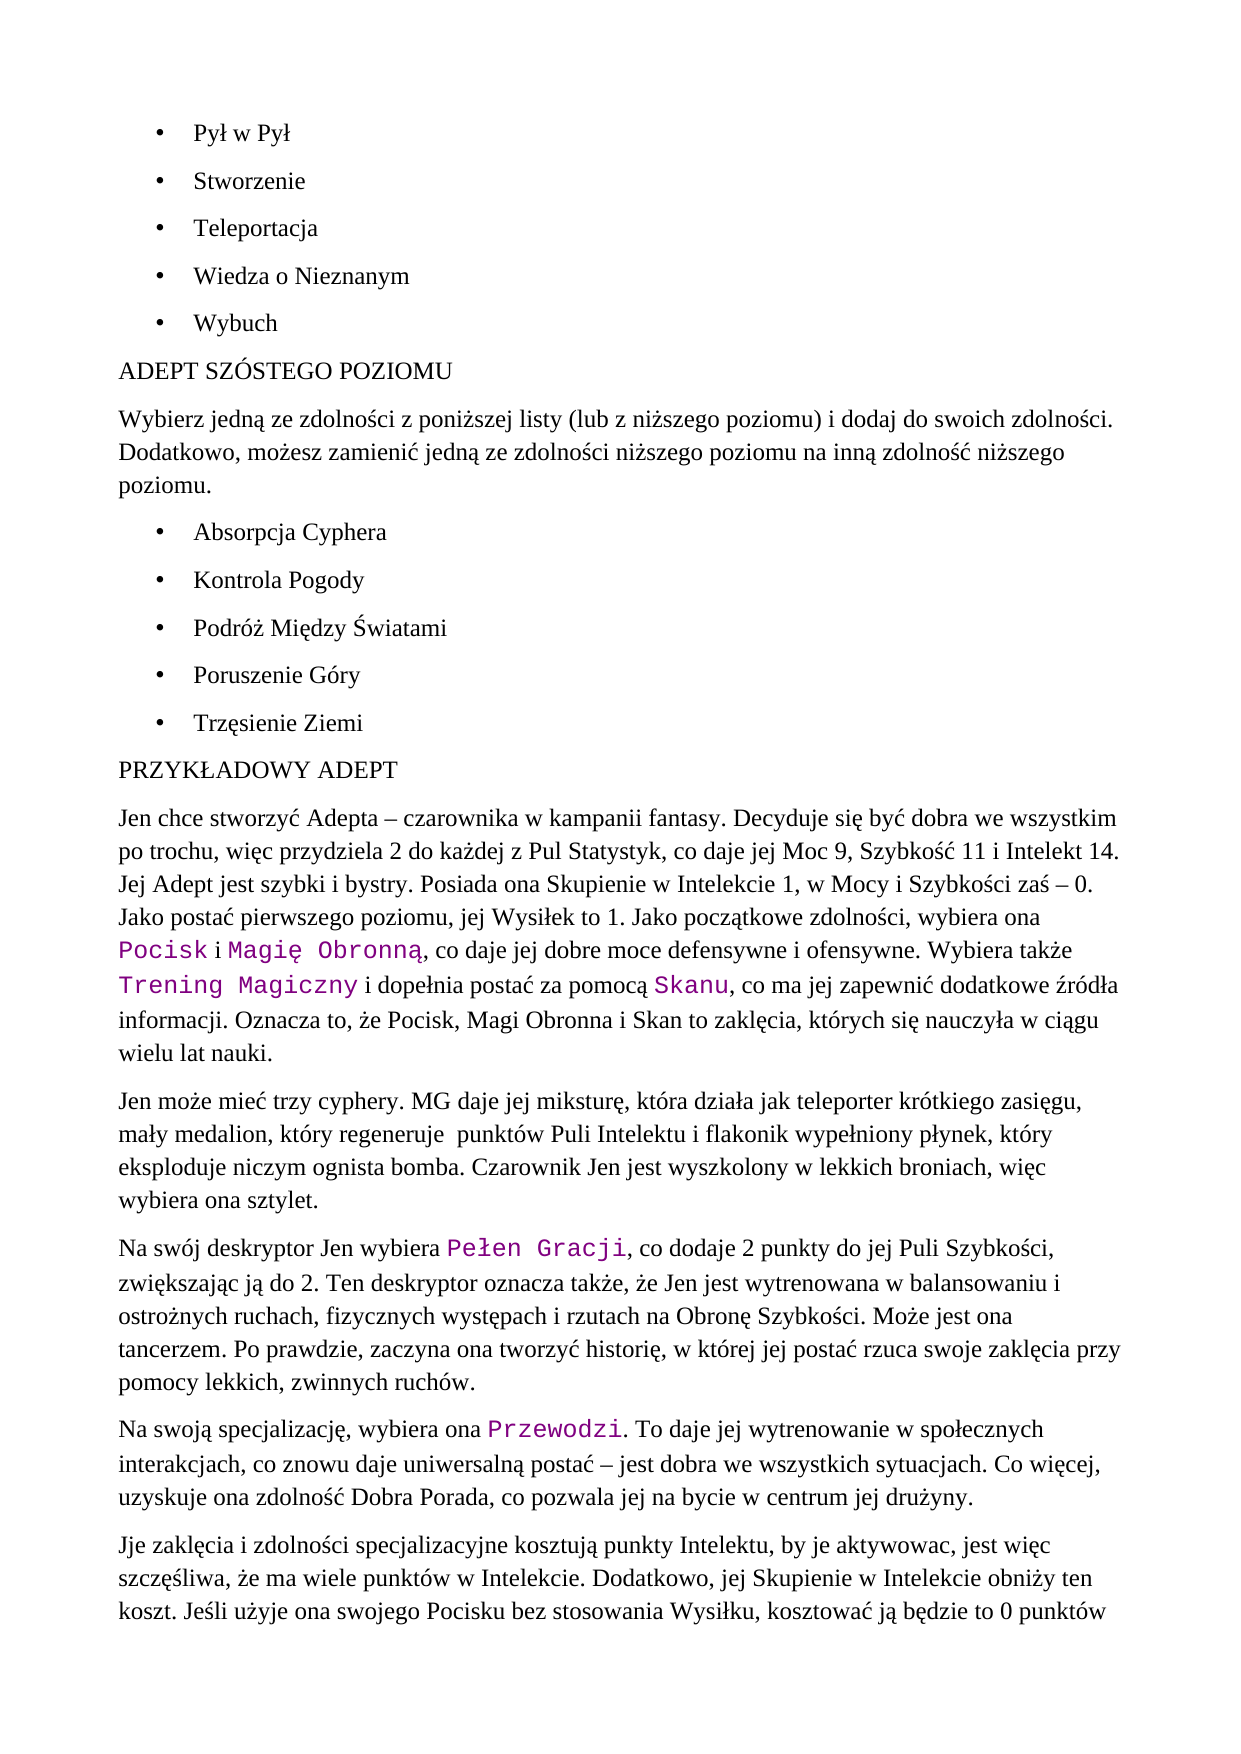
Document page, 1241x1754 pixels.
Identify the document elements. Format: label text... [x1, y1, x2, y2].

list Absorpcja Cyphera [156, 517, 1122, 546]
list Poruszenie Góry [156, 660, 1122, 689]
text Jje zaklęcia i zdolności specjalizacyjne kosztują punkty Intelektu, by je aktywowac, jest więc szczęśliwa, że ma wiele punktów w Intelekcie. Dodatkowo, jej Skupienie w Intelekcie obniży ten koszt. Jeśli użyje ona swojego Pocisku bez stosowania Wysiłku, kosztować ją będzie to 0 punktów [118, 1530, 1122, 1625]
list Pył w Pył [156, 118, 1122, 147]
list Wiedza o Nieznanym [156, 261, 1122, 290]
text ADEPT SZÓSTEGO POZIOMU [118, 356, 1122, 385]
text Jen może mieć trzy cyphery. MG daje jej miksturę, która działa jak teleporter krótkiego zasięgu, mały medalion, który regeneruje punktów Puli Intelektu i flakonik wypełniony płynek, który eksploduje niczym ognista bomba. Czarownik Jen jest wyszkolony w lekkich broniach, więc wybiera ona sztylet. [118, 1086, 1122, 1214]
list Wybuch [156, 308, 1122, 337]
list Trzęsienie Ziemi [156, 708, 1122, 737]
list Stworzenie [156, 166, 1122, 194]
text Na swoją specjalizację, wybiera ona Przewodzi. To daje jej wytrenowanie w społecznych interakcjach, co znowu daje uniwersalną postać – jest dobra we wszystkich sytuacjach. Co więcej, uzyskuje ona zdolność Dobra Porada, co pozwala jej na bycie w centrum jej drużyny. [118, 1414, 1122, 1511]
list Kontrola Pogody [156, 565, 1122, 594]
text Jen chce stworzyć Adepta – czarownika w kampanii fantasy. Decyduje się być dobra we wszystkim po trochu, więc przydziela 2 do każdej z Pul Statystyk, co daje jej Moc 9, Szybkość 11 i Intelekt 14. Jej Adept jest szybki i bystry. Posiada ona Skupienie w Intelekcie 1, w Mocy i Szybkości zaś – 0. Jako postać pierwszego poziomu, jej Wysiłek to 1. Jako początkowe zdolności, wybiera ona Pocisk i Magię Obronną, co daje jej dobre moce defensywne i ofensywne. Wybiera także Trening Magiczny i dopełnia postać za pomocą Skanu, co ma jej zapewnić dodatkowe źródła informacji. Oznacza to, że Pocisk, Magi Obronna i Skan to zaklęcia, których się nauczyła w ciągu wielu lat nauki. [118, 803, 1122, 1067]
text PRZYKŁADOWY ADEPT [118, 755, 1122, 784]
text Wybierz jedną ze zdolności z poniższej listy (lub z niższego poziomu) i dodaj do swoich zdolności. Dodatkowo, możesz zamienić jedną ze zdolności niższego poziomu na inną zdolność niższego poziomu. [118, 404, 1122, 498]
text Na swój deskryptor Jen wybiera Pełen Gracji, co dodaje 2 punkty do jej Puli Szybkości, zwiększając ją do 2. Ten deskryptor oznacza także, że Jen jest wytrenowana w balansowaniu i ostrożnych ruchach, fizycznych występach i rzutach na Obronę Szybkości. Może jest ona tancerzem. Po prawdzie, zaczyna ona tworzyć historię, w której jej postać rzuca swoje zaklęcia przy pomocy lekkich, zwinnych ruchów. [118, 1233, 1122, 1396]
list Teleportacja [156, 213, 1122, 242]
list Podróż Między Światami [156, 613, 1122, 641]
